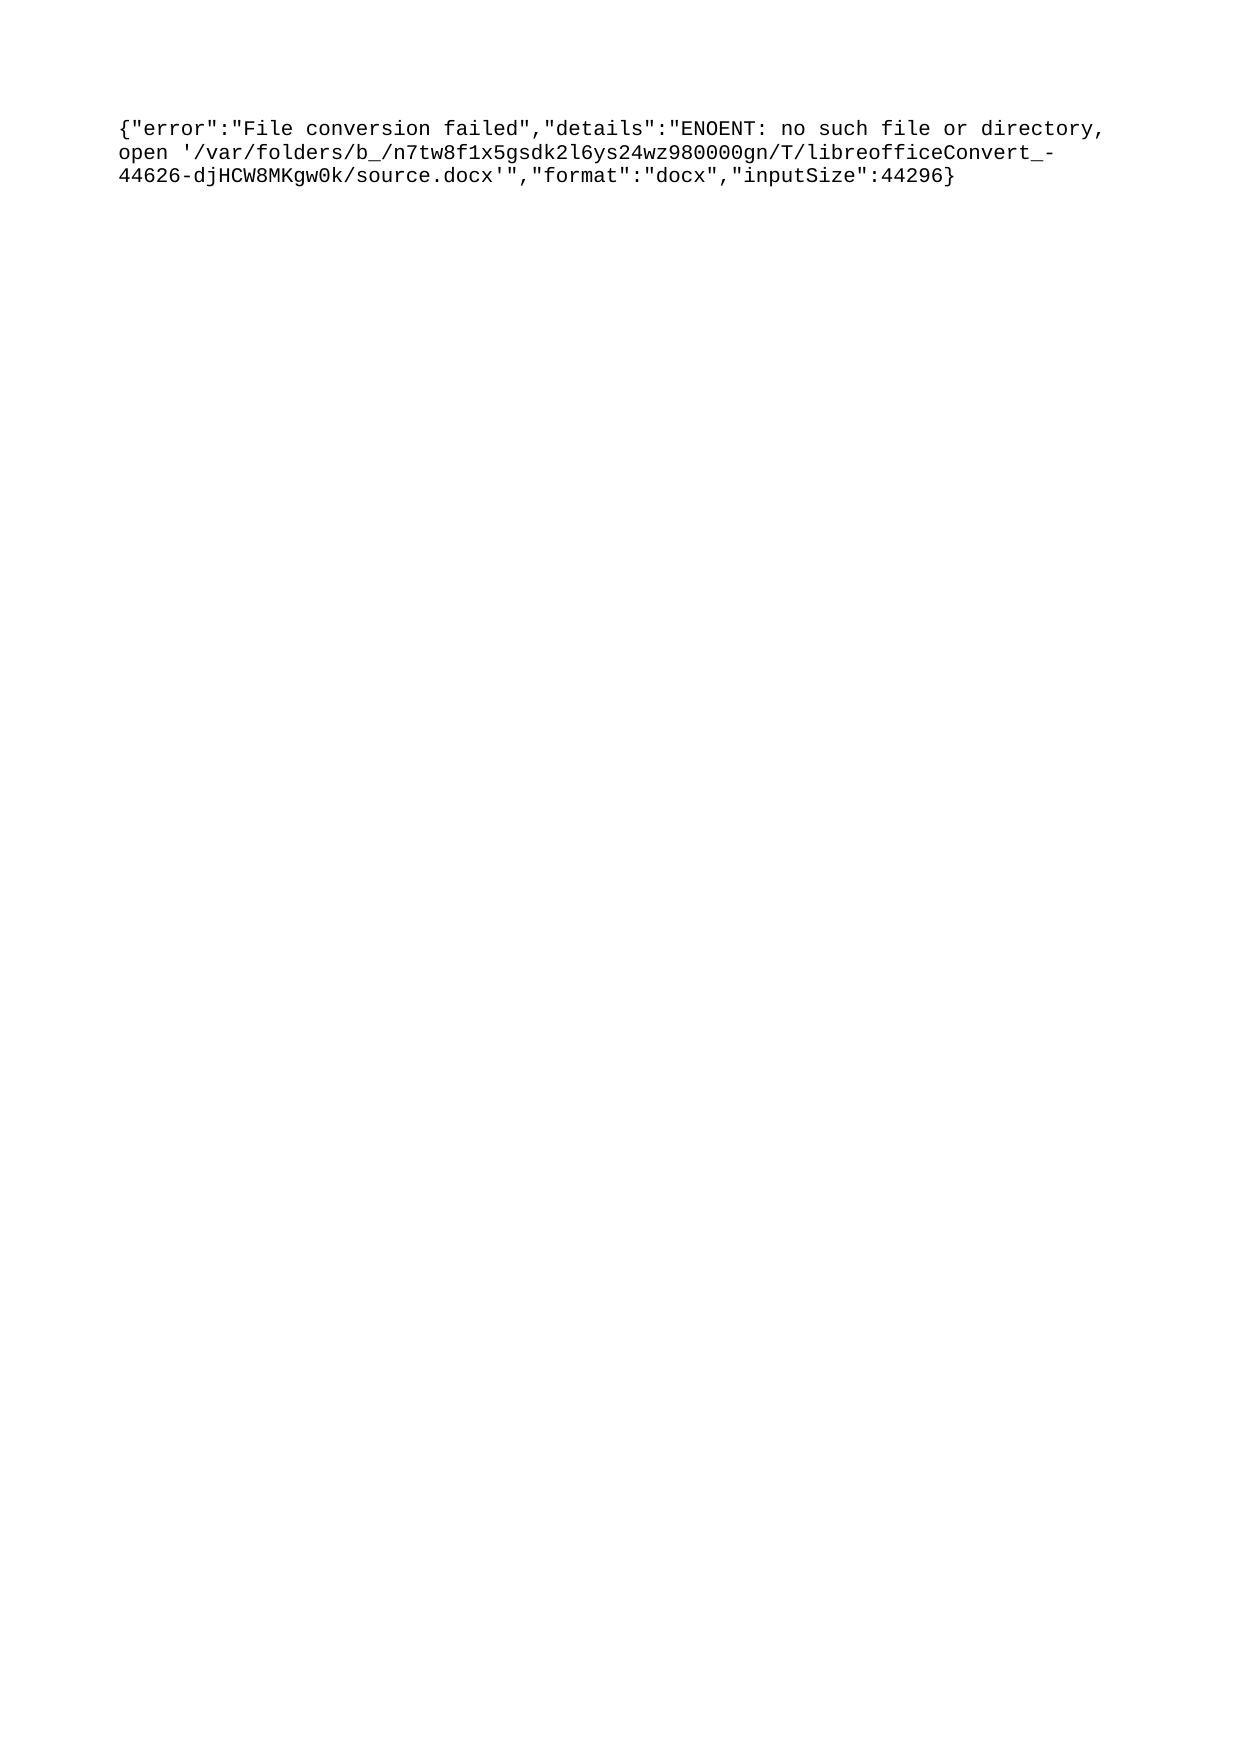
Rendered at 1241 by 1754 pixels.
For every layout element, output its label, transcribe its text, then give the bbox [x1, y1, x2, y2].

text {"error":"File conversion failed","details":"ENOENT: no such file or directory, open '/var/folders/b_/n7tw8f1x5gsdk2l6ys24wz980000gn/T/libreofficeConvert_-44626-djHCW8MKgw0k/source.docx'","format":"docx","inputSize":44296} [118, 118, 1122, 189]
